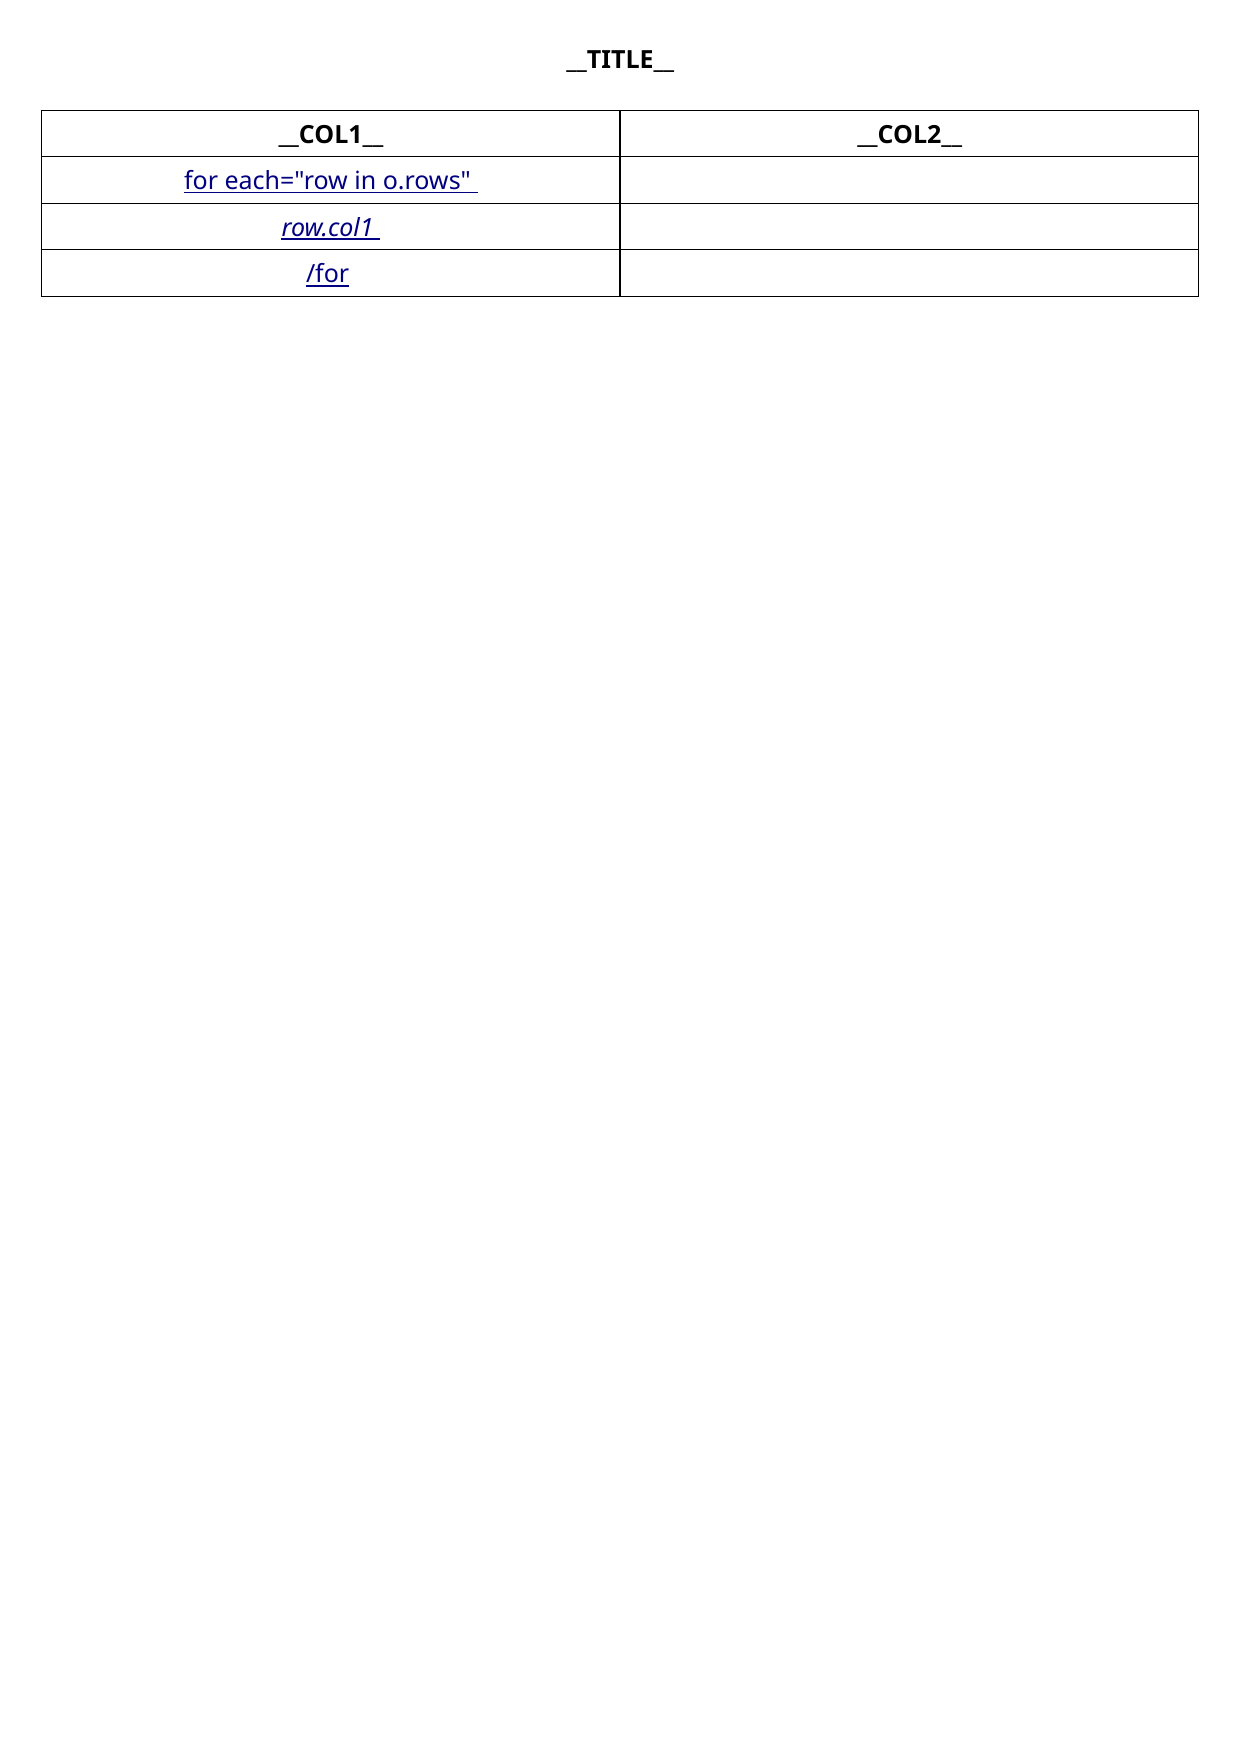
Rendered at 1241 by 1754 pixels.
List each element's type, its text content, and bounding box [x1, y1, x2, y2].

table_cell [621, 204, 1198, 249]
text __TITLE__ [41, 41, 1199, 75]
table_cell for each="row in o.rows" [42, 157, 619, 203]
table_header __COL2__ [621, 111, 1198, 156]
table_cell [621, 250, 1198, 296]
table_cell /for [42, 250, 619, 296]
table_cell [621, 157, 1198, 203]
table_cell row.col1 [42, 204, 619, 249]
table_header __COL1__ [42, 111, 619, 156]
